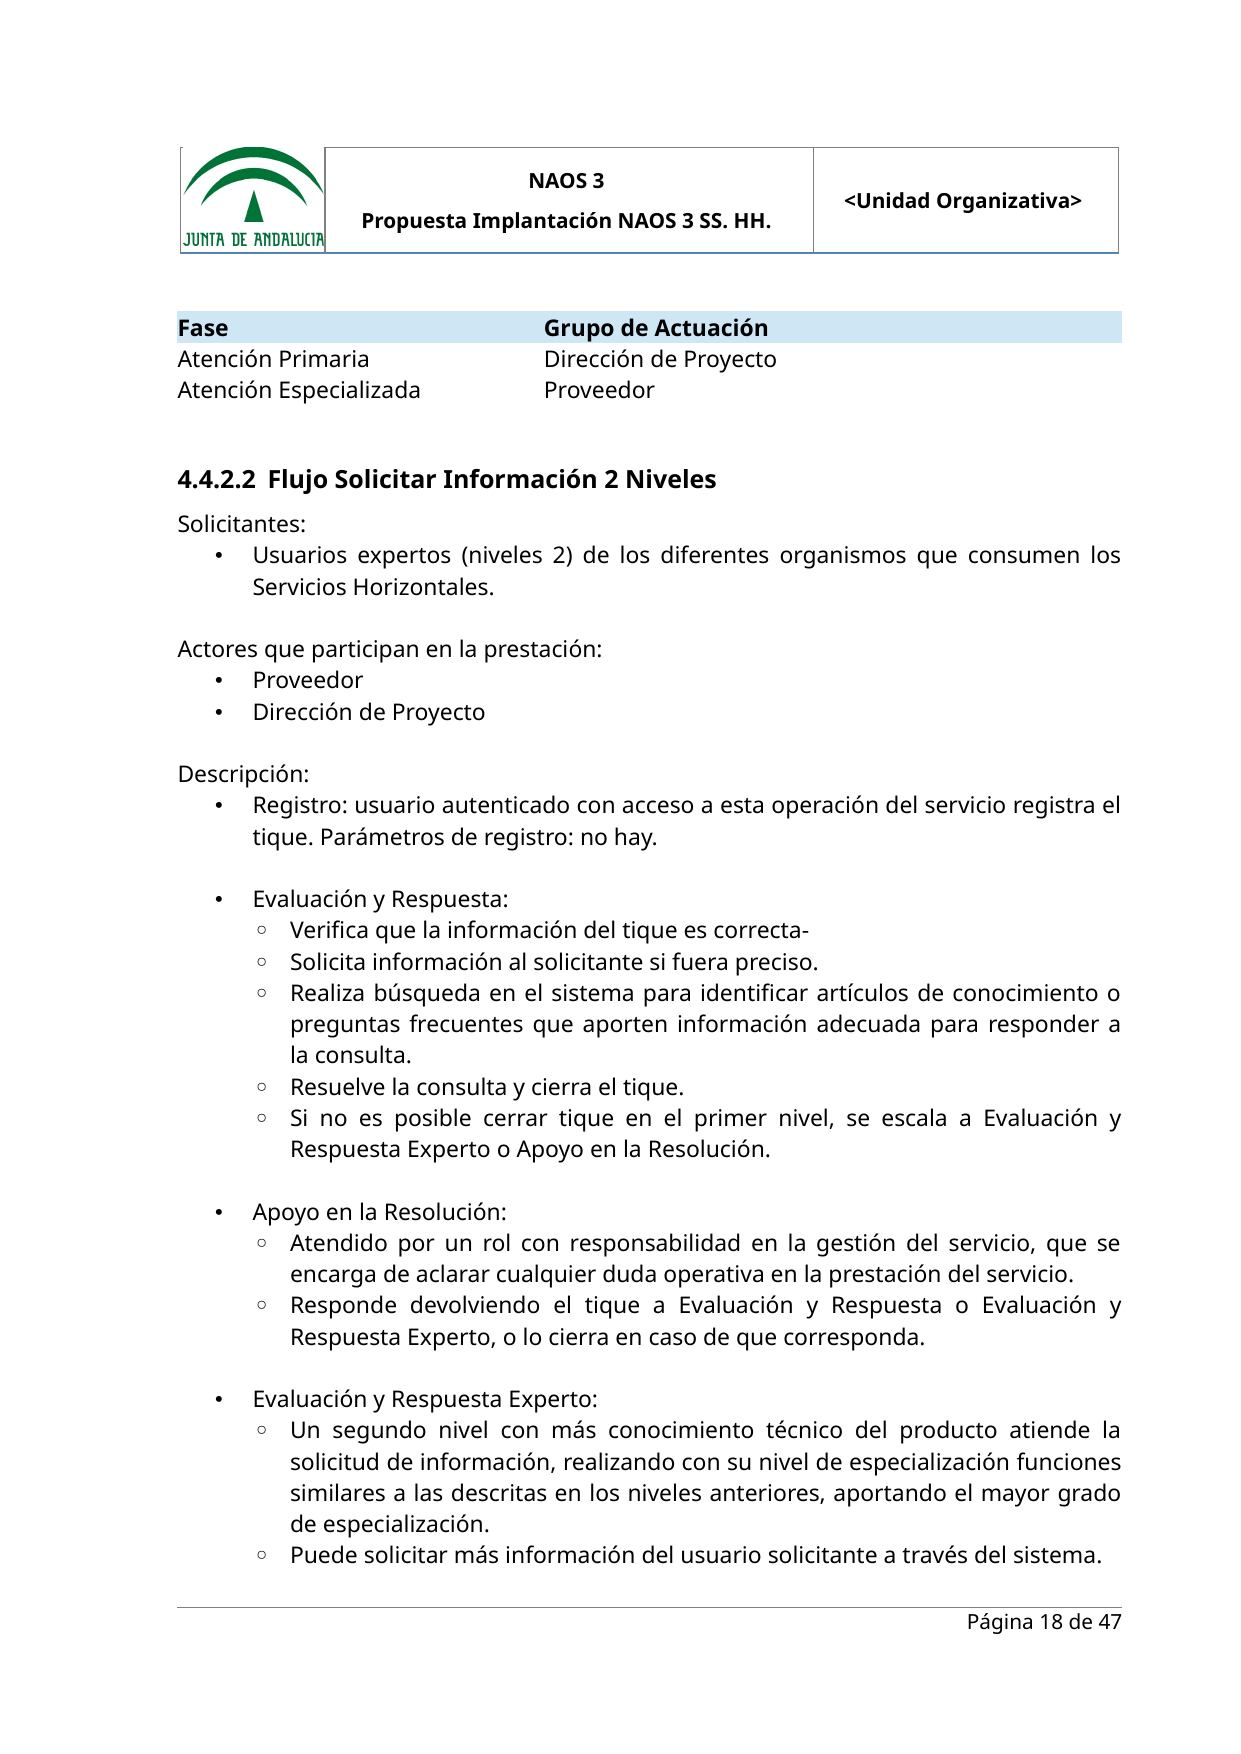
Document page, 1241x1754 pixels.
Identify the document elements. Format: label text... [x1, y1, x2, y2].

list Proveedor [215, 664, 1122, 696]
list Apoyo en la Resolución: [215, 1196, 1122, 1227]
list Evaluación y Respuesta: [215, 883, 1122, 914]
text Descripción: [177, 758, 1122, 789]
table_header Fase [177, 311, 544, 343]
table_cell Proveedor [544, 374, 1122, 405]
text Actores que participan en la prestación: [177, 633, 1122, 664]
table_cell Atención Primaria [177, 343, 544, 374]
list Responde devolviendo el tique a Evaluación y Respuesta o Evaluación y Respuesta Experto, o lo cierra en caso de que corresponda. [252, 1289, 1122, 1352]
list Registro: usuario autenticado con acceso a esta operación del servicio registra el tique. Parámetros de registro: no hay. [215, 789, 1122, 852]
list Dirección de Proyecto [215, 696, 1122, 727]
list Verifica que la información del tique es correcta- [252, 914, 1122, 946]
list Solicita información al solicitante si fuera preciso. [252, 946, 1122, 977]
text Solicitantes: [177, 508, 1122, 539]
list Resuelve la consulta y cierra el tique. [252, 1071, 1122, 1102]
list Un segundo nivel con más conocimiento técnico del producto atiende la solicitud de información, realizando con su nivel de especialización funciones similares a las descritas en los niveles anteriores, aportando el mayor grado de especialización. [252, 1414, 1122, 1539]
table_cell Atención Especializada [177, 374, 544, 405]
list Puede solicitar más información del usuario solicitante a través del sistema. [252, 1539, 1122, 1571]
list Si no es posible cerrar tique en el primer nivel, se escala a Evaluación y Respuesta Experto o Apoyo en la Resolución. [252, 1102, 1122, 1164]
picture [183, 147, 324, 246]
table_header Grupo de Actuación [544, 311, 1122, 343]
list Realiza búsqueda en el sistema para identificar artículos de conocimiento o preguntas frecuentes que aporten información adecuada para responder a la consulta. [252, 977, 1122, 1071]
list Evaluación y Respuesta Experto: [215, 1383, 1122, 1414]
list Usuarios expertos (niveles 2) de los diferentes organismos que consumen los Servicios Horizontales. [215, 539, 1122, 602]
list Atendido por un rol con responsabilidad en la gestión del servicio, que se encarga de aclarar cualquier duda operativa en la prestación del servicio. [252, 1227, 1122, 1289]
table_cell Dirección de Proyecto [544, 343, 1122, 374]
subtitle Flujo Solicitar Información 2 Niveles [177, 461, 1122, 496]
